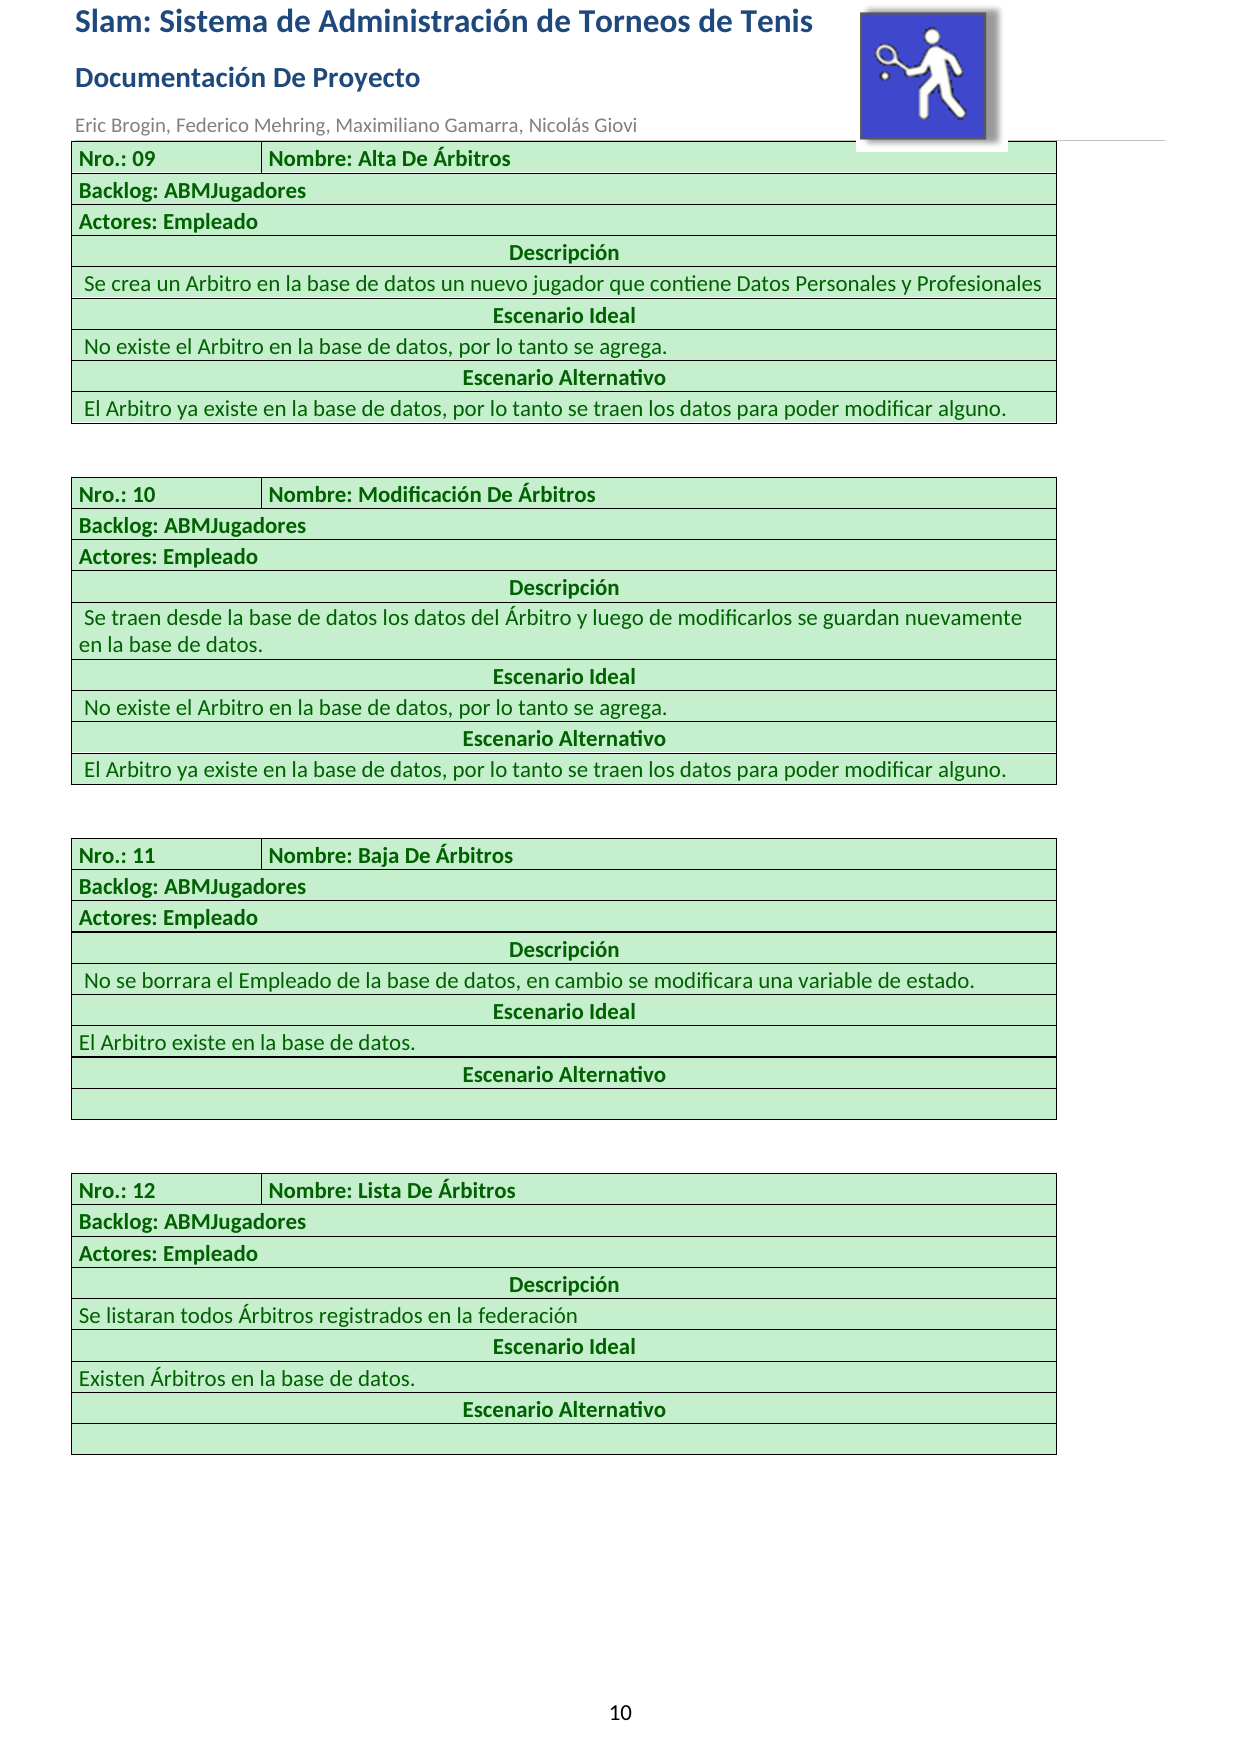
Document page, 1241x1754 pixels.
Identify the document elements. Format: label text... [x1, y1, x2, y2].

table_cell Actores: Empleado [72, 901, 1056, 931]
table_cell Escenario Alternativo [72, 1393, 1056, 1423]
table_header Nro.: 09 [72, 142, 261, 172]
table_header Nro.: 12 [72, 1174, 261, 1204]
table_cell Backlog: ABMJugadores [72, 174, 1056, 204]
table_cell Escenario Ideal [72, 660, 1056, 690]
table_cell Se crea un Arbitro en la base de datos un nuevo jugador que contiene Datos Personales y Profesionales [72, 267, 1056, 297]
table_cell Escenario Alternativo [72, 361, 1056, 391]
table_cell Descripción [72, 571, 1056, 602]
table_header Nombre: Lista De Árbitros [262, 1174, 1056, 1204]
table_cell No existe el Arbitro en la base de datos, por lo tanto se agrega. [72, 691, 1056, 721]
table_header Nro.: 10 [72, 478, 261, 508]
table_cell Actores: Empleado [72, 205, 1056, 235]
table_cell Backlog: ABMJugadores [72, 1205, 1056, 1236]
table_header Nro.: 11 [72, 839, 261, 869]
table_cell Backlog: ABMJugadores [72, 870, 1056, 900]
table_cell Escenario Ideal [72, 1330, 1056, 1361]
table_cell [72, 1089, 1056, 1119]
table_header Nombre: Baja De Árbitros [262, 839, 1056, 869]
table_cell [72, 1424, 1056, 1454]
table_cell Backlog: ABMJugadores [72, 509, 1056, 539]
table_cell Actores: Empleado [72, 1237, 1056, 1267]
table_cell Descripción [72, 236, 1056, 266]
table_cell Actores: Empleado [72, 540, 1056, 570]
table_cell Se listaran todos Árbitros registrados en la federación [72, 1299, 1056, 1329]
table_cell No existe el Arbitro en la base de datos, por lo tanto se agrega. [72, 330, 1056, 360]
table_cell No se borrara el Empleado de la base de datos, en cambio se modificara una variable de estado. [72, 964, 1056, 994]
table_cell Descripción [72, 1268, 1056, 1298]
table_cell Escenario Alternativo [72, 722, 1056, 752]
picture [858, 1, 1007, 151]
table_cell Escenario Alternativo [72, 1058, 1056, 1088]
table_cell Escenario Ideal [72, 995, 1056, 1025]
table_cell Existen Árbitros en la base de datos. [72, 1362, 1056, 1392]
table_cell Descripción [72, 933, 1056, 963]
table_cell El Arbitro existe en la base de datos. [72, 1026, 1056, 1056]
table_header Nombre: Alta De Árbitros [262, 142, 1056, 172]
table_header Nombre: Modificación De Árbitros [262, 478, 1056, 508]
table_cell Escenario Ideal [72, 299, 1056, 329]
table_cell Se traen desde la base de datos los datos del Árbitro y luego de modificarlos se guardan nuevamente en la base de datos. [72, 603, 1056, 659]
table_cell El Arbitro ya existe en la base de datos, por lo tanto se traen los datos para poder modificar alguno. [72, 392, 1056, 422]
table_cell El Arbitro ya existe en la base de datos, por lo tanto se traen los datos para poder modificar alguno. [72, 754, 1056, 784]
